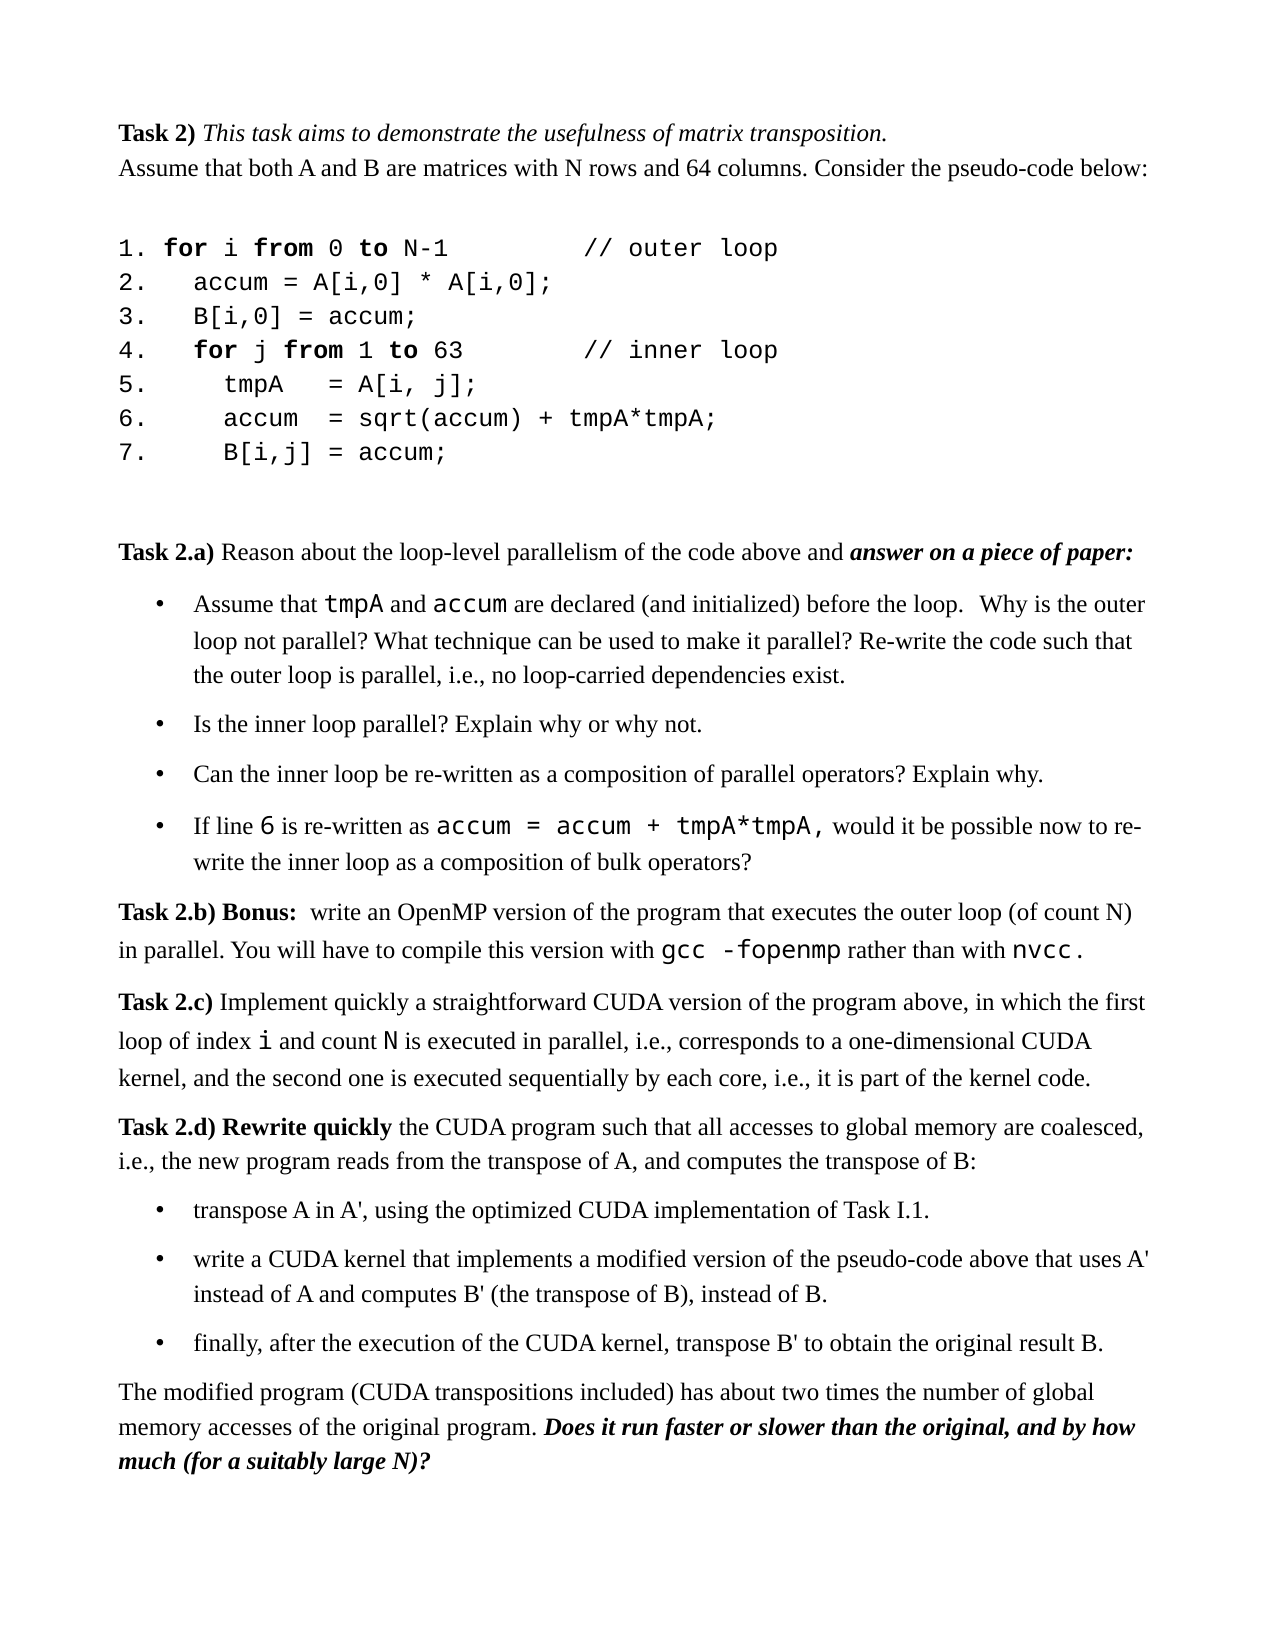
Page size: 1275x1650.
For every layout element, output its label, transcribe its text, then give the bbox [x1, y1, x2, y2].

list The modified program (CUDA transpositions included) has about two times the number of global memory accesses of the original program. Does it run faster or slower than the original, and by how much (for a suitably large N)? [81, 1377, 1157, 1475]
list Can the inner loop be re-written as a composition of parallel operators? Explain why. [156, 759, 1157, 787]
list Assume that tmpA and accum are declared (and initialized) before the loop. Why is the outer loop not parallel? What technique can be used to make it parallel? Re-write the code such that the outer loop is parallel, i.e., no loop-carried dependencies exist. [156, 586, 1157, 689]
list Is the inner loop parallel? Explain why or why not. [156, 709, 1157, 738]
text Task 2) This task aims to demonstrate the usefulness of matrix transposition. Assume that both A and B are matrices with N rows and 64 columns. Consider the pseudo-code below: [118, 118, 1157, 181]
list transpose A in A', using the optimized CUDA implementation of Task I.1. [156, 1195, 1157, 1224]
list finally, after the execution of the CUDA kernel, transpose B' to obtain the original result B. [156, 1328, 1157, 1357]
text Task 2.b) Bonus: write an OpenMP version of the program that executes the outer loop (of count N) in parallel. You will have to compile this version with gcc -fopenmp rather than with nvcc. [118, 897, 1157, 966]
text Task 2.d) Rewrite quickly the CUDA program such that all accesses to global memory are coalesced, i.e., the new program reads from the transpose of A, and computes the transpose of B: [118, 1112, 1157, 1175]
text Task 2.c) Implement quickly a straightforward CUDA version of the program above, in which the first loop of index i and count N is executed in parallel, i.e., corresponds to a one-dimensional CUDA kernel, and the second one is executed sequentially by each core, i.e., it is part of the kernel code. [118, 987, 1157, 1092]
list write a CUDA kernel that implements a modified version of the pseudo-code above that uses A' instead of A and computes B' (the transpose of B), instead of B. [156, 1244, 1157, 1308]
text Task 2.a) Reason about the loop-level parallelism of the code above and answer on a piece of paper: [118, 537, 1157, 566]
text 1. for i from 0 to N-1 // outer loop 2. accum = A[i,0] * A[i,0]; 3. B[i,0] = accum; 4. for j from 1 to 63 // inner loop 5. tmpA = A[i, j]; 6. accum = sqrt(accum) + tmpA*tmpA; 7. B[i,j] = accum; [118, 202, 1157, 468]
list If line 6 is re-written as accum = accum + tmpA*tmpA, would it be possible now to re-write the inner loop as a composition of bulk operators? [156, 808, 1157, 876]
